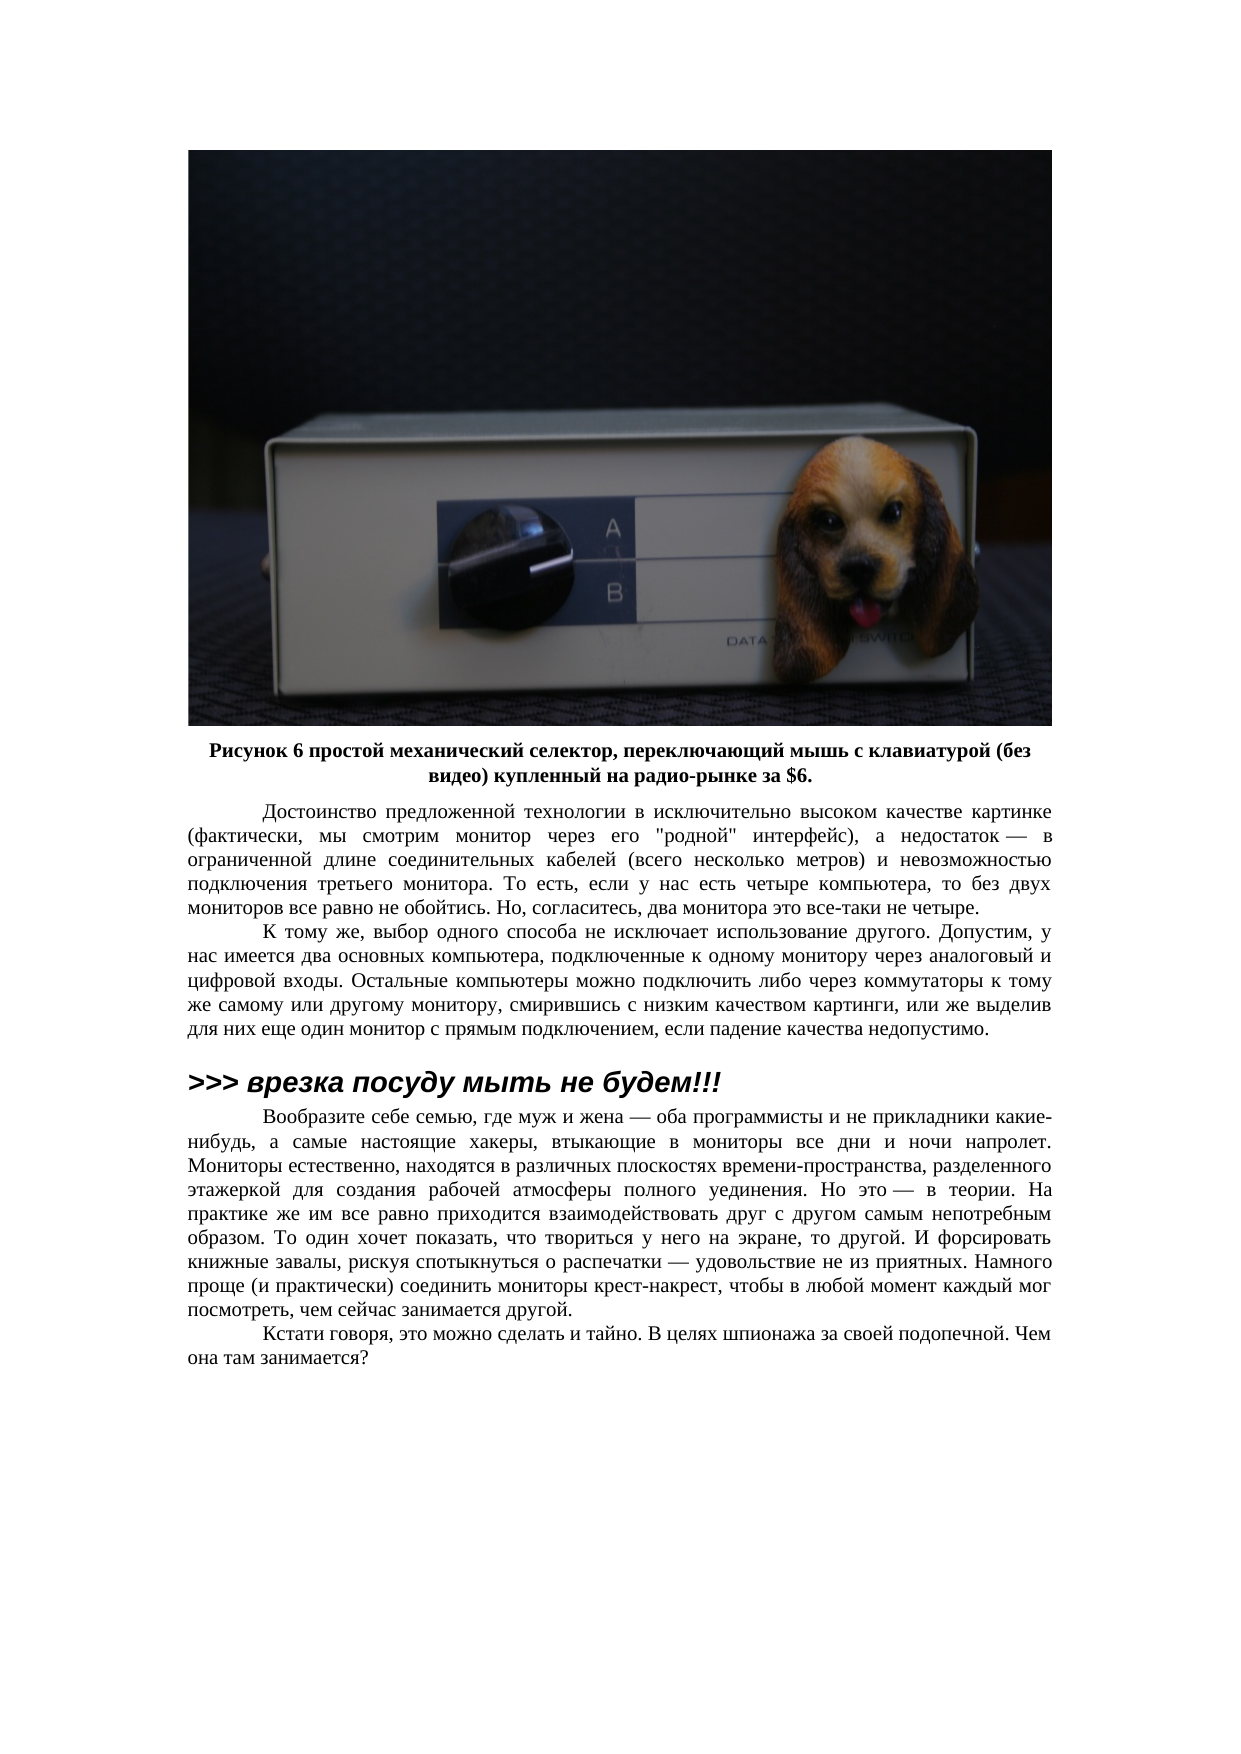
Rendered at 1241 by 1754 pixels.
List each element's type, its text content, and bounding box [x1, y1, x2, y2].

text Достоинство предложенной технологии в исключительно высоком качестве картинке (фактически, мы смотрим монитор через его "родной" интерфейс), а недостаток — в ограниченной длине соединительных кабелей (всего несколько метров) и невозможностью подключения третьего монитора. То есть, если у нас есть четыре компьютера, то без двух мониторов все равно не обойтись. Но, согласитесь, два монитора это все-таки не четыре. [187, 799, 1053, 919]
text К тому же, выбор одного способа не исключает использование другого. Допустим, у нас имеется два основных компьютера, подключенные к одному монитору через аналоговый и цифровой входы. Остальные компьютеры можно подключить либо через коммутаторы к тому же самому или другому монитору, смирившись с низким качеством картинги, или же выделив для них еще один монитор с прямым подключением, если падение качества недопустимо. [187, 919, 1053, 1040]
text Вообразите себе семью, где муж и жена — оба программисты и не прикладники какие-нибудь, а самые настоящие хакеры, втыкающие в мониторы все дни и ночи напролет. Мониторы естественно, находятся в различных плоскостях времени-пространства, разделенного этажеркой для создания рабочей атмосферы полного уединения. Но это — в теории. На практике же им все равно приходится взаимодействовать друг с другом самым непотребным образом. То один хочет показать, что твориться у него на экране, то другой. И форсировать книжные завалы, рискуя спотыкнуться о распечатки — удовольствие не из приятных. Намного проще (и практически) соединить мониторы крест-накрест, чтобы в любой момент каждый мог посмотреть, чем сейчас занимается другой. [187, 1104, 1053, 1321]
text Рисунок 6 простой механический селектор, переключающий мышь с клавиатурой (без видео) купленный на радио-рынке за $6. [187, 738, 1053, 787]
subtitle >>> врезка посуду мыть не будем!!! [187, 1065, 1053, 1098]
text Кстати говоря, это можно сделать и тайно. В целях шпионажа за своей подопечной. Чем она там занимается? [187, 1321, 1053, 1369]
picture [188, 150, 1052, 726]
